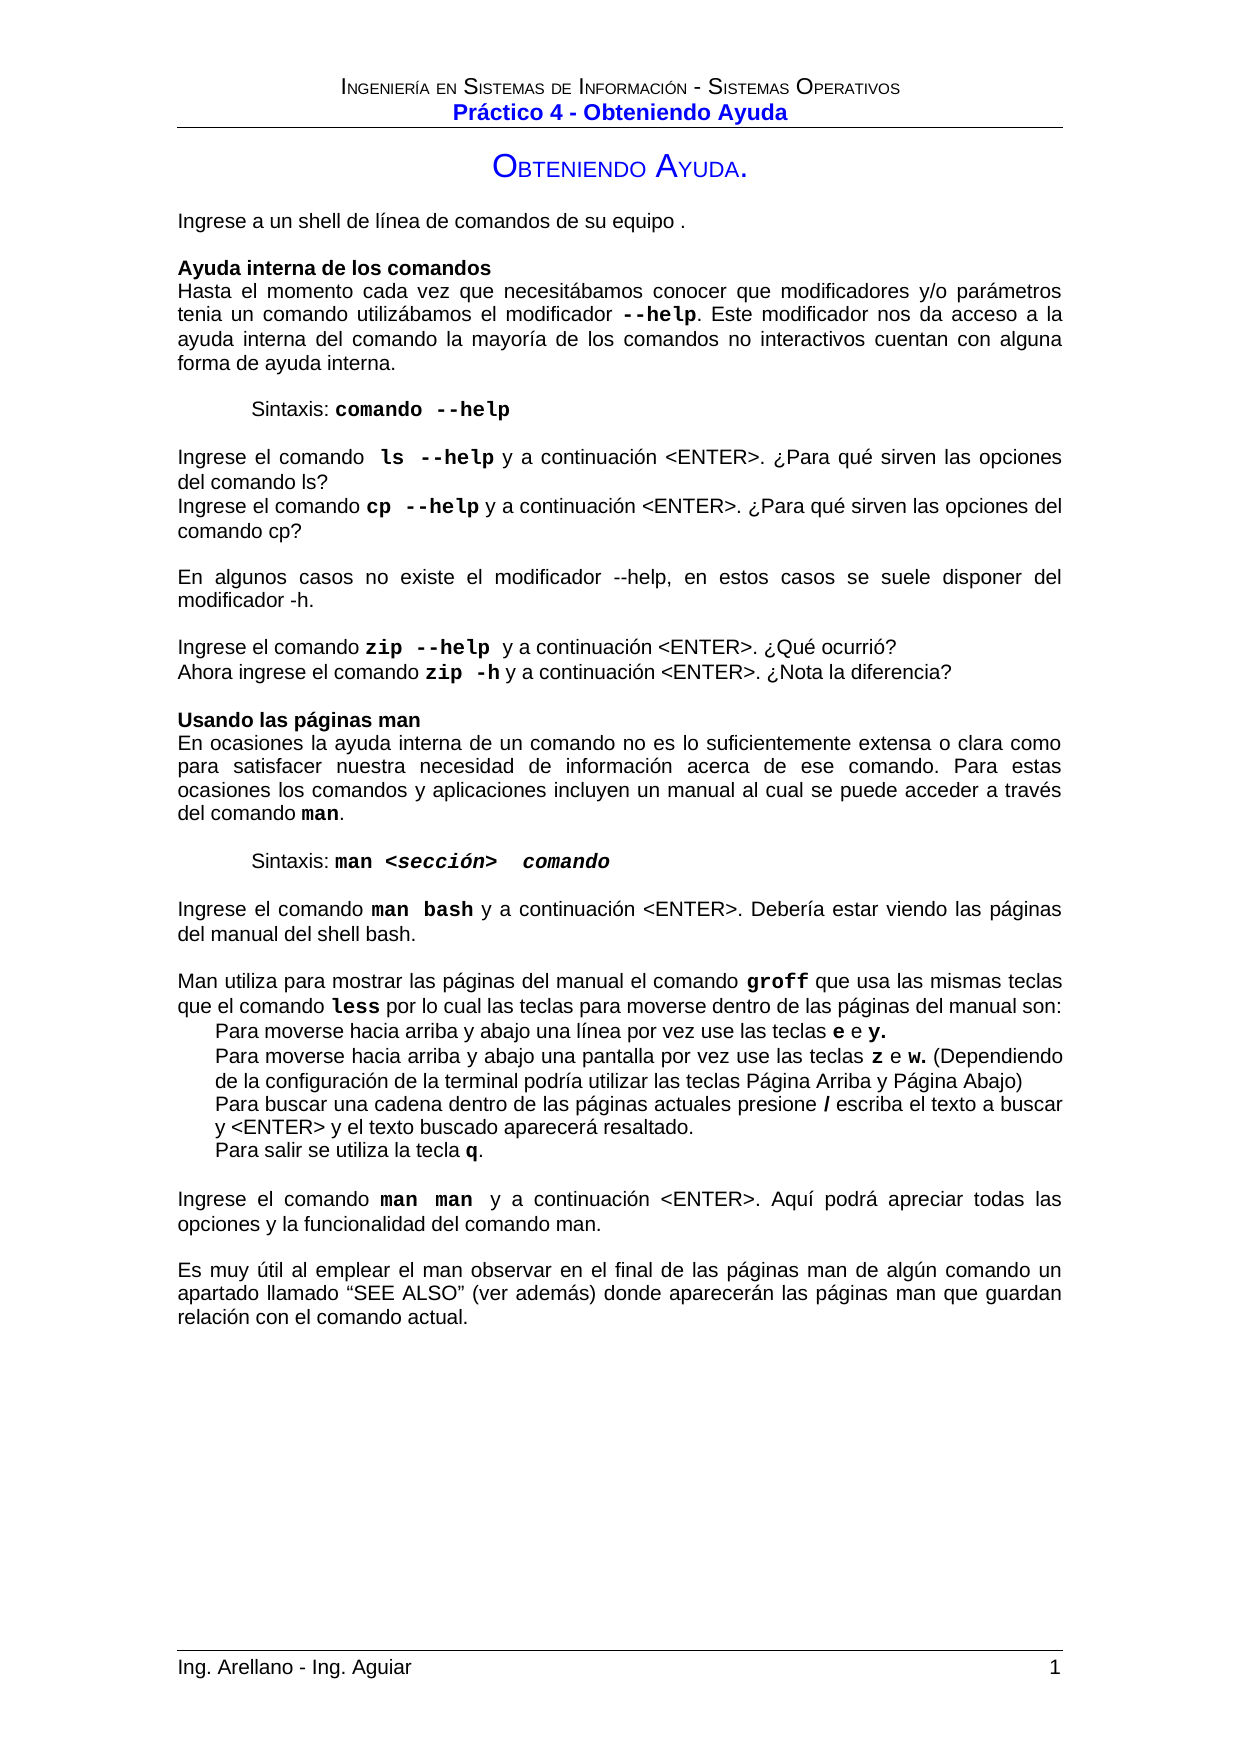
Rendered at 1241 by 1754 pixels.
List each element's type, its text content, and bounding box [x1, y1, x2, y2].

text Ingrese a un shell de línea de comandos de su equipo . [177, 210, 1063, 233]
text Para moverse hacia arriba y abajo una línea por vez use las teclas e e y. [215, 1019, 1063, 1044]
text Usando las páginas man [177, 709, 1063, 732]
text Para buscar una cadena dentro de las páginas actuales presione / escriba el texto a buscar y <ENTER> y el texto buscado aparecerá resaltado. [215, 1093, 1063, 1139]
text Sintaxis: man <sección> comando [177, 850, 1063, 875]
text Ahora ingrese el comando zip -h y a continuación <ENTER>. ¿Nota la diferencia? [177, 660, 1063, 685]
text Ingrese el comando ls --help y a continuación <ENTER>. ¿Para qué sirven las opciones del comando ls? [177, 446, 1063, 494]
text En algunos casos no existe el modificador --help, en estos casos se suele disponer del modificador -h. [177, 566, 1063, 612]
text Para moverse hacia arriba y abajo una pantalla por vez use las teclas z e w. (Dependiendo de la configuración de la terminal podría utilizar las teclas Página Arriba y Página Abajo) [215, 1044, 1063, 1093]
text Ingrese el comando zip --help y a continuación <ENTER>. ¿Qué ocurrió? [177, 635, 1063, 660]
text Man utiliza para mostrar las páginas del manual el comando groff que usa las mismas teclas que el comando less por lo cual las teclas para moverse dentro de las páginas del manual son: [177, 969, 1063, 1019]
text Ayuda interna de los comandos [177, 257, 1063, 280]
text Obteniendo Ayuda. [177, 148, 1063, 185]
text Es muy útil al emplear el man observar en el final de las páginas man de algún comando un apartado llamado “SEE ALSO” (ver además) donde aparecerán las páginas man que guardan relación con el comando actual. [177, 1259, 1063, 1328]
text Hasta el momento cada vez que necesitábamos conocer que modificadores y/o parámetros tenia un comando utilizábamos el modificador --help. Este modificador nos da acceso a la ayuda interna del comando la mayoría de los comandos no interactivos cuentan con alguna forma de ayuda interna. [177, 280, 1063, 374]
text Ingrese el comando cp --help y a continuación <ENTER>. ¿Para qué sirven las opciones del comando cp? [177, 494, 1063, 542]
text Para salir se utiliza la tecla q. [215, 1139, 1063, 1164]
text Ingrese el comando man man y a continuación <ENTER>. Aquí podrá apreciar todas las opciones y la funcionalidad del comando man. [177, 1187, 1063, 1236]
text Ingrese el comando man bash y a continuación <ENTER>. Debería estar viendo las páginas del manual del shell bash. [177, 898, 1063, 946]
text En ocasiones la ayuda interna de un comando no es lo suficientemente extensa o clara como para satisfacer nuestra necesidad de información acerca de ese comando. Para estas ocasiones los comandos y aplicaciones incluyen un manual al cual se puede acceder a través del comando man. [177, 732, 1063, 827]
text Sintaxis: comando --help [177, 398, 1063, 423]
